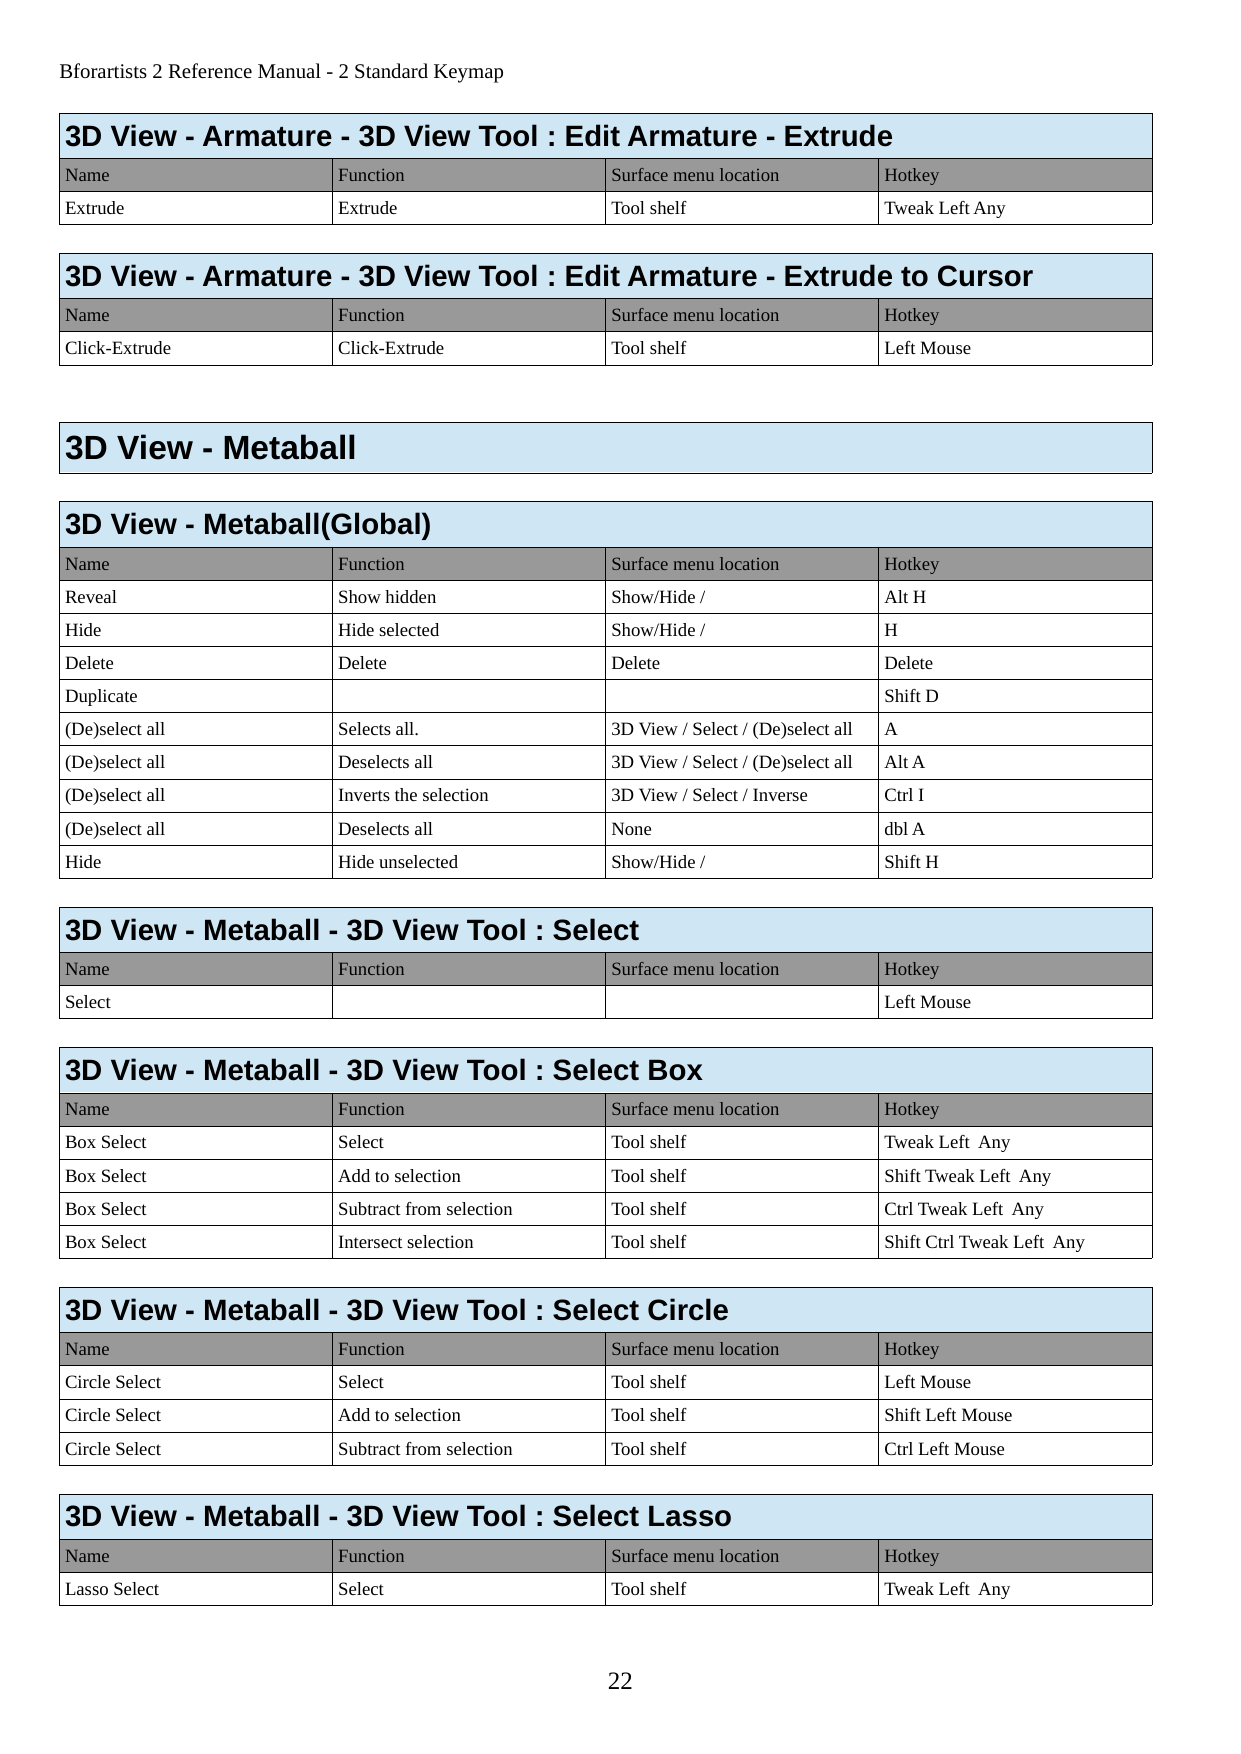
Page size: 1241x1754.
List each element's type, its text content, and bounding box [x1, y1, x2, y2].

table_cell 3D View / Select / Inverse [606, 780, 878, 812]
table_cell Left Mouse [879, 1366, 1152, 1398]
table_cell Function [333, 159, 605, 191]
table_cell Name [60, 159, 332, 191]
table_cell Hotkey [879, 1333, 1152, 1365]
table_cell A [879, 713, 1152, 745]
table_cell H [879, 614, 1152, 646]
table_cell Shift Left Mouse [879, 1400, 1152, 1432]
table_cell dbl A [879, 813, 1152, 845]
table_cell Add to selection [333, 1400, 605, 1432]
table_cell Box Select [60, 1226, 332, 1258]
table_cell Circle Select [60, 1400, 332, 1432]
table_cell Show/Hide / [606, 614, 878, 646]
table_cell Ctrl I [879, 780, 1152, 812]
table_header 3D View - Metaball(Global) [60, 502, 1152, 547]
table_cell Duplicate [60, 680, 332, 712]
table_cell Tool shelf [606, 1433, 878, 1465]
table_cell Alt H [879, 581, 1152, 613]
table_cell Intersect selection [333, 1226, 605, 1258]
table_cell Selects all. [333, 713, 605, 745]
table_cell Tool shelf [606, 1226, 878, 1258]
table_cell [333, 680, 605, 712]
table_cell (De)select all [60, 746, 332, 778]
table_cell Click-Extrude [333, 332, 605, 364]
table_cell Delete [879, 647, 1152, 679]
table_cell [333, 986, 605, 1018]
table_cell Delete [333, 647, 605, 679]
table_cell Function [333, 1094, 605, 1126]
table_cell (De)select all [60, 813, 332, 845]
table_cell Box Select [60, 1193, 332, 1225]
table_cell Tool shelf [606, 1573, 878, 1605]
table_cell Circle Select [60, 1366, 332, 1398]
table_cell [606, 986, 878, 1018]
table_cell Hotkey [879, 548, 1152, 580]
table_cell Shift D [879, 680, 1152, 712]
table_cell Inverts the selection [333, 780, 605, 812]
table_cell Reveal [60, 581, 332, 613]
table_cell Shift H [879, 846, 1152, 878]
table_cell Hotkey [879, 299, 1152, 331]
table_cell Hotkey [879, 159, 1152, 191]
table_cell Box Select [60, 1127, 332, 1159]
table_cell None [606, 813, 878, 845]
table_cell Left Mouse [879, 986, 1152, 1018]
table_header 3D View - Armature - 3D View Tool : Edit Armature - Extrude [60, 114, 1152, 158]
table_cell Click-Extrude [60, 332, 332, 364]
table_cell Tweak Left Any [879, 1573, 1152, 1605]
table_header 3D View - Metaball - 3D View Tool : Select Box [60, 1048, 1152, 1092]
table_cell Tool shelf [606, 1127, 878, 1159]
table_cell Shift Ctrl Tweak Left Any [879, 1226, 1152, 1258]
table_cell Hotkey [879, 1540, 1152, 1572]
table_cell Hide [60, 846, 332, 878]
table_cell Extrude [333, 192, 605, 224]
table_cell Select [333, 1127, 605, 1159]
table_cell Select [333, 1573, 605, 1605]
table_cell Ctrl Tweak Left Any [879, 1193, 1152, 1225]
table_cell Tool shelf [606, 1193, 878, 1225]
table_cell Lasso Select [60, 1573, 332, 1605]
table_header 3D View - Metaball - 3D View Tool : Select [60, 908, 1152, 952]
table_cell Tool shelf [606, 192, 878, 224]
table_cell Name [60, 299, 332, 331]
table_cell Extrude [60, 192, 332, 224]
table_cell Left Mouse [879, 332, 1152, 364]
table_cell Shift Tweak Left Any [879, 1160, 1152, 1192]
table_cell Name [60, 1540, 332, 1572]
table_cell Tweak Left Any [879, 192, 1152, 224]
table_cell Function [333, 299, 605, 331]
table_cell Hotkey [879, 1094, 1152, 1126]
table_cell (De)select all [60, 780, 332, 812]
table_cell Add to selection [333, 1160, 605, 1192]
table_cell Select [333, 1366, 605, 1398]
table_cell 3D View / Select / (De)select all [606, 746, 878, 778]
table_header 3D View - Armature - 3D View Tool : Edit Armature - Extrude to Cursor [60, 254, 1152, 298]
table_cell Select [60, 986, 332, 1018]
table_cell Surface menu location [606, 159, 878, 191]
table_cell Hide unselected [333, 846, 605, 878]
table_cell Tweak Left Any [879, 1127, 1152, 1159]
table_cell Surface menu location [606, 1540, 878, 1572]
table_cell Subtract from selection [333, 1193, 605, 1225]
table_cell Tool shelf [606, 1400, 878, 1432]
table_cell Delete [606, 647, 878, 679]
table_cell Surface menu location [606, 1094, 878, 1126]
table_cell Function [333, 1333, 605, 1365]
table_cell Box Select [60, 1160, 332, 1192]
table_cell Name [60, 548, 332, 580]
table_cell Hide selected [333, 614, 605, 646]
table_cell Function [333, 1540, 605, 1572]
table_cell Surface menu location [606, 299, 878, 331]
table_header 3D View - Metaball - 3D View Tool : Select Circle [60, 1288, 1152, 1332]
table_cell Show/Hide / [606, 846, 878, 878]
table_cell (De)select all [60, 713, 332, 745]
table_header 3D View - Metaball [60, 423, 1152, 472]
table_cell Delete [60, 647, 332, 679]
table_cell Name [60, 1094, 332, 1126]
table_cell 3D View / Select / (De)select all [606, 713, 878, 745]
table_header 3D View - Metaball - 3D View Tool : Select Lasso [60, 1495, 1152, 1539]
table_cell [606, 680, 878, 712]
table_cell Tool shelf [606, 332, 878, 364]
table_cell Surface menu location [606, 953, 878, 985]
table_cell Show hidden [333, 581, 605, 613]
table_cell Surface menu location [606, 1333, 878, 1365]
table_cell Name [60, 1333, 332, 1365]
table_cell Circle Select [60, 1433, 332, 1465]
table_cell Surface menu location [606, 548, 878, 580]
table_cell Ctrl Left Mouse [879, 1433, 1152, 1465]
table_cell Subtract from selection [333, 1433, 605, 1465]
table_cell Hotkey [879, 953, 1152, 985]
table_cell Tool shelf [606, 1366, 878, 1398]
table_cell Deselects all [333, 746, 605, 778]
table_cell Name [60, 953, 332, 985]
table_cell Show/Hide / [606, 581, 878, 613]
table_cell Function [333, 548, 605, 580]
table_cell Tool shelf [606, 1160, 878, 1192]
table_cell Hide [60, 614, 332, 646]
table_cell Function [333, 953, 605, 985]
table_cell Alt A [879, 746, 1152, 778]
table_cell Deselects all [333, 813, 605, 845]
